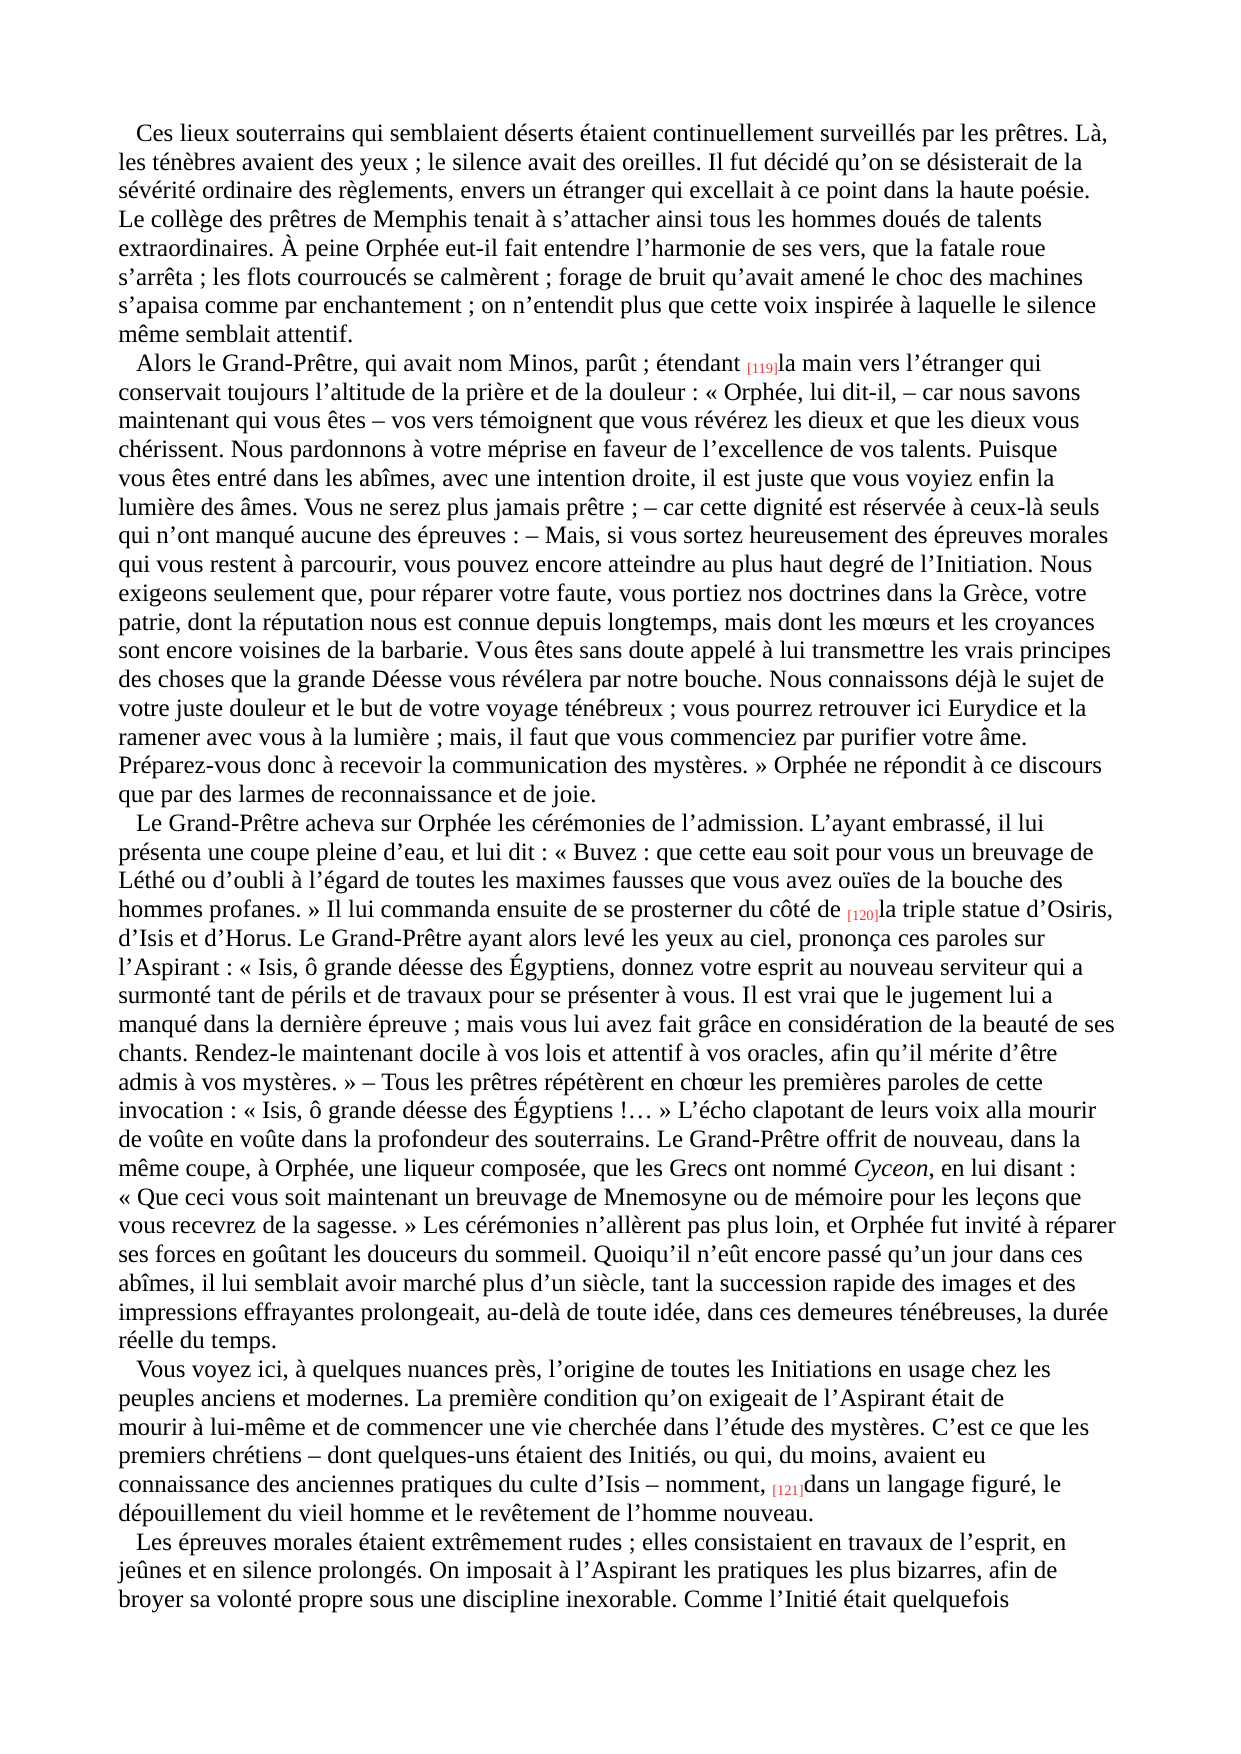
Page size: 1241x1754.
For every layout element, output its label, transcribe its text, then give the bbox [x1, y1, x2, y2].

text Le Grand-Prêtre acheva sur Orphée les cérémonies de l’admission. L’ayant embrassé, il lui présenta une coupe pleine d’eau, et lui dit : « Buvez : que cette eau soit pour vous un breuvage de Léthé ou d’oubli à l’égard de toutes les maximes fausses que vous avez ouïes de la bouche des hommes profanes. » Il lui commanda ensuite de se prosterner du côté de [120]la triple statue d’Osiris, d’Isis et d’Horus. Le Grand-Prêtre ayant alors levé les yeux au ciel, prononça ces paroles sur l’Aspirant : « Isis, ô grande déesse des Égyptiens, donnez votre esprit au nouveau serviteur qui a surmonté tant de périls et de travaux pour se présenter à vous. Il est vrai que le jugement lui a manqué dans la dernière épreuve ; mais vous lui avez fait grâce en considération de la beauté de ses chants. Rendez-le maintenant docile à vos lois et attentif à vos oracles, afin qu’il mérite d’être admis à vos mystères. » – Tous les prêtres répétèrent en chœur les premières paroles de cette invocation : « Isis, ô grande déesse des Égyptiens !… » L’écho clapotant de leurs voix alla mourir de voûte en voûte dans la profondeur des souterrains. Le Grand-Prêtre offrit de nouveau, dans la même coupe, à Orphée, une liqueur composée, que les Grecs ont nommé Cyceon, en lui disant : « Que ceci vous soit maintenant un breuvage de Mnemosyne ou de mémoire pour les leçons que vous recevrez de la sagesse. » Les cérémonies n’allèrent pas plus loin, et Orphée fut invité à réparer ses forces en goûtant les douceurs du sommeil. Quoiqu’il n’eût encore passé qu’un jour dans ces abîmes, il lui semblait avoir marché plus d’un siècle, tant la succession rapide des images et des impressions effrayantes prolongeait, au-delà de toute idée, dans ces demeures ténébreuses, la durée réelle du temps. [118, 808, 1122, 1354]
text Alors le Grand-Prêtre, qui avait nom Minos, parût ; étendant [119]la main vers l’étranger qui conservait toujours l’altitude de la prière et de la douleur : « Orphée, lui dit-il, – car nous savons maintenant qui vous êtes – vos vers témoignent que vous révérez les dieux et que les dieux vous chérissent. Nous pardonnons à votre méprise en faveur de l’excellence de vos talents. Puisque vous êtes entré dans les abîmes, avec une intention droite, il est juste que vous voyiez enfin la lumière des âmes. Vous ne serez plus jamais prêtre ; – car cette dignité est réservée à ceux-là seuls qui n’ont manqué aucune des épreuves : – Mais, si vous sortez heureusement des épreuves morales qui vous restent à parcourir, vous pouvez encore atteindre au plus haut degré de l’Initiation. Nous exigeons seulement que, pour réparer votre faute, vous portiez nos doctrines dans la Grèce, votre patrie, dont la réputation nous est connue depuis longtemps, mais dont les mœurs et les croyances sont encore voisines de la barbarie. Vous êtes sans doute appelé à lui transmettre les vrais principes des choses que la grande Déesse vous révélera par notre bouche. Nous connaissons déjà le sujet de votre juste douleur et le but de votre voyage ténébreux ; vous pourrez retrouver ici Eurydice et la ramener avec vous à la lumière ; mais, il faut que vous commenciez par purifier votre âme. Préparez-vous donc à recevoir la communication des mystères. » Orphée ne répondit à ce discours que par des larmes de reconnaissance et de joie. [118, 348, 1122, 808]
text Ces lieux souterrains qui semblaient déserts étaient continuellement surveillés par les prêtres. Là, les ténèbres avaient des yeux ; le silence avait des oreilles. Il fut décidé qu’on se désisterait de la sévérité ordinaire des règlements, envers un étranger qui excellait à ce point dans la haute poésie. Le collège des prêtres de Memphis tenait à s’attacher ainsi tous les hommes doués de talents extraordinaires. À peine Orphée eut-il fait entendre l’harmonie de ses vers, que la fatale roue s’arrêta ; les flots courroucés se calmèrent ; forage de bruit qu’avait amené le choc des machines s’apaisa comme par enchantement ; on n’entendit plus que cette voix inspirée à laquelle le silence même semblait attentif. [118, 118, 1122, 348]
text Les épreuves morales étaient extrêmement rudes ; elles consistaient en travaux de l’esprit, en jeûnes et en silence prolongés. On imposait à l’Aspirant les pratiques les plus bizarres, afin de broyer sa volonté propre sous une discipline inexorable. Comme l’Initié était quelquefois [118, 1527, 1122, 1613]
text Vous voyez ici, à quelques nuances près, l’origine de toutes les Initiations en usage chez les peuples anciens et modernes. La première condition qu’on exigeait de l’Aspirant était de mourir à lui-même et de commencer une vie cherchée dans l’étude des mystères. C’est ce que les premiers chrétiens – dont quelques-uns étaient des Initiés, ou qui, du moins, avaient eu connaissance des anciennes pratiques du culte d’Isis – nomment, [121]dans un langage figuré, le dépouillement du vieil homme et le revêtement de l’homme nouveau. [118, 1354, 1122, 1527]
